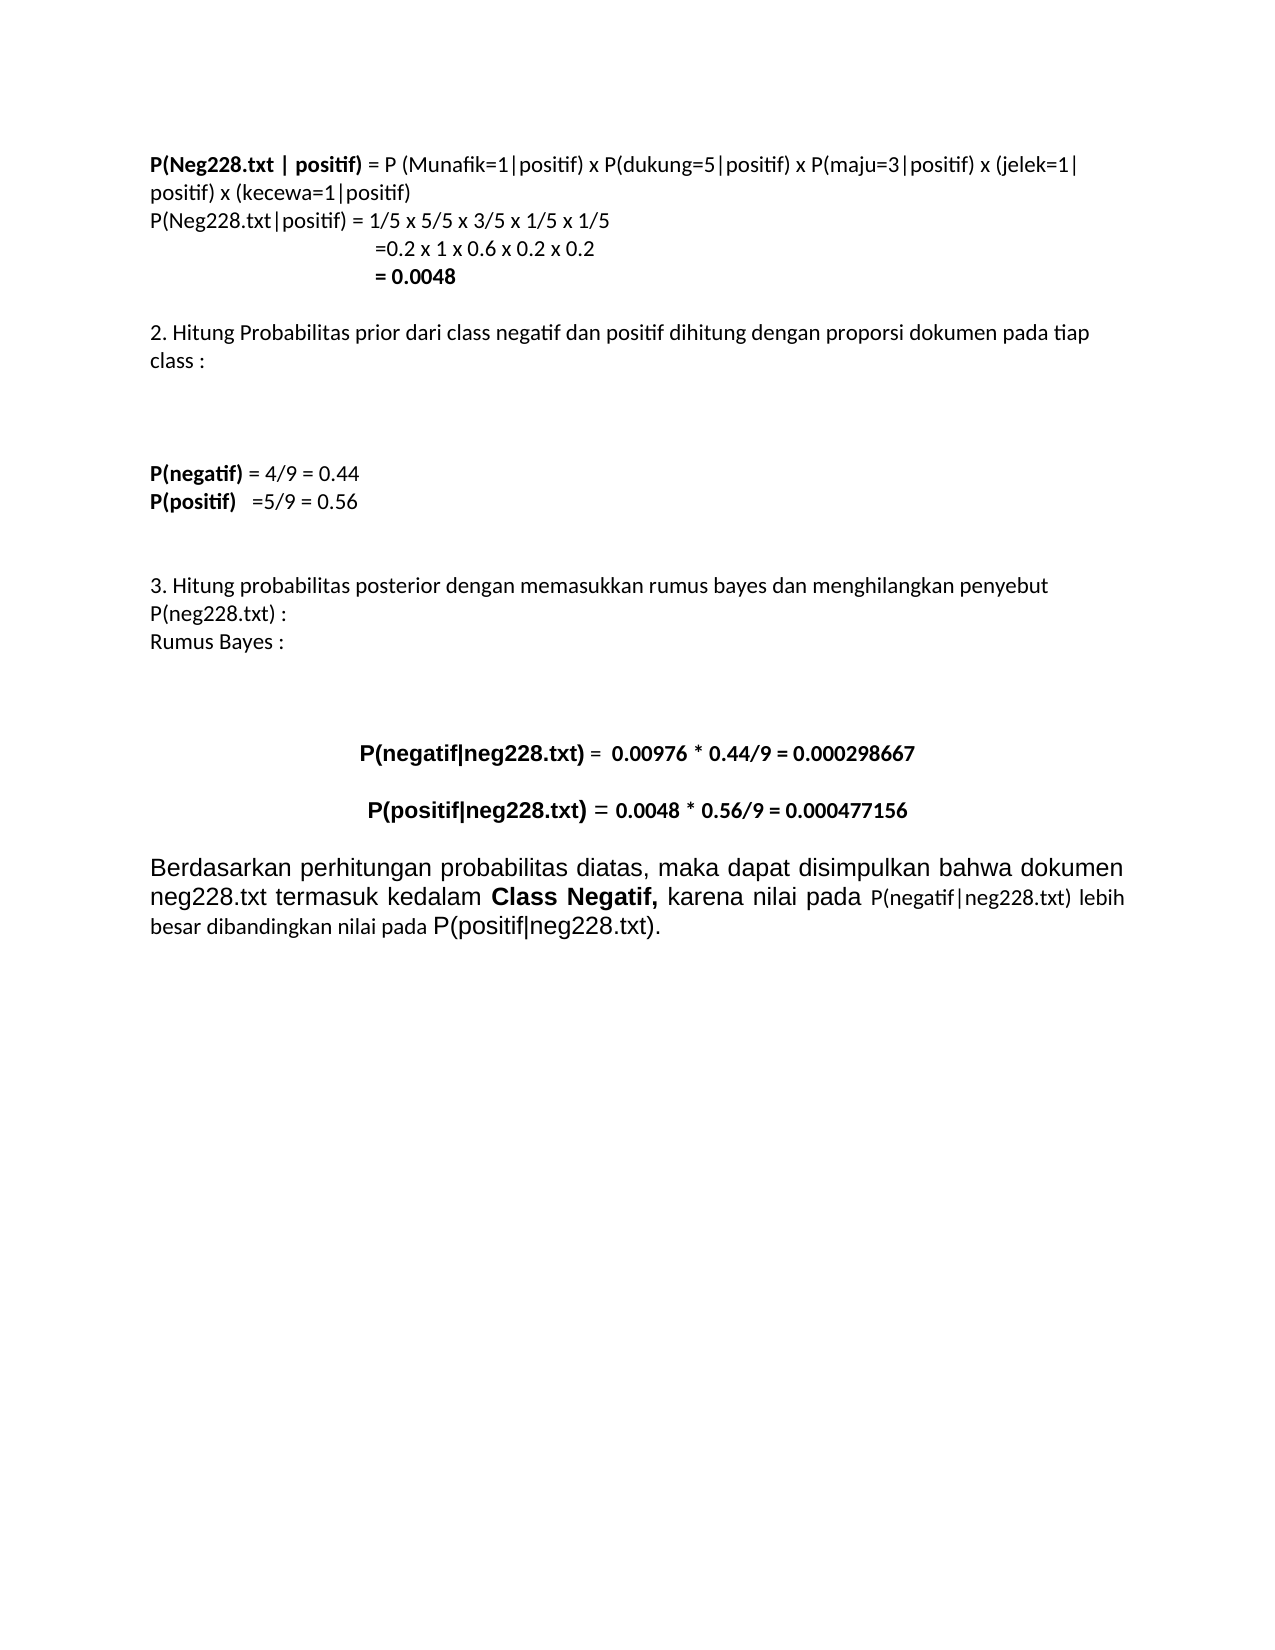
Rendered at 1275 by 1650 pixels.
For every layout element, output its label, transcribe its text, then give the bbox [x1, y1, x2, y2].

text P(negatif|neg228.txt) = 0.00976 * 0.44/9 = 0.000298667 [150, 739, 1125, 767]
text P(positif|neg228.txt) = 0.0048 * 0.56/9 = 0.000477156 [150, 795, 1125, 824]
text = 0.0048 [150, 262, 1125, 290]
text P(negatif) = 4/9 = 0.44 [150, 459, 1125, 487]
text =0.2 x 1 x 0.6 x 0.2 x 0.2 [150, 234, 1125, 262]
text P(Neg228.txt|positif) = 1/5 x 5/5 x 3/5 x 1/5 x 1/5 [150, 206, 1125, 234]
text 2. Hitung Probabilitas prior dari class negatif dan positif dihitung dengan proporsi dokumen pada tiap class : [150, 318, 1125, 374]
text P(positif) =5/9 = 0.56 [150, 487, 1125, 515]
text 3. Hitung probabilitas posterior dengan memasukkan rumus bayes dan menghilangkan penyebut P(neg228.txt) : [150, 571, 1125, 627]
text Berdasarkan perhitungan probabilitas diatas, maka dapat disimpulkan bahwa dokumen neg228.txt termasuk kedalam Class Negatif, karena nilai pada P(negatif|neg228.txt) lebih besar dibandingkan nilai pada P(positif|neg228.txt). [150, 853, 1125, 940]
text P(Neg228.txt | positif) = P (Munafik=1|positif) x P(dukung=5|positif) x P(maju=3|positif) x (jelek=1|positif) x (kecewa=1|positif) [150, 150, 1125, 206]
text Rumus Bayes : [150, 627, 1125, 655]
